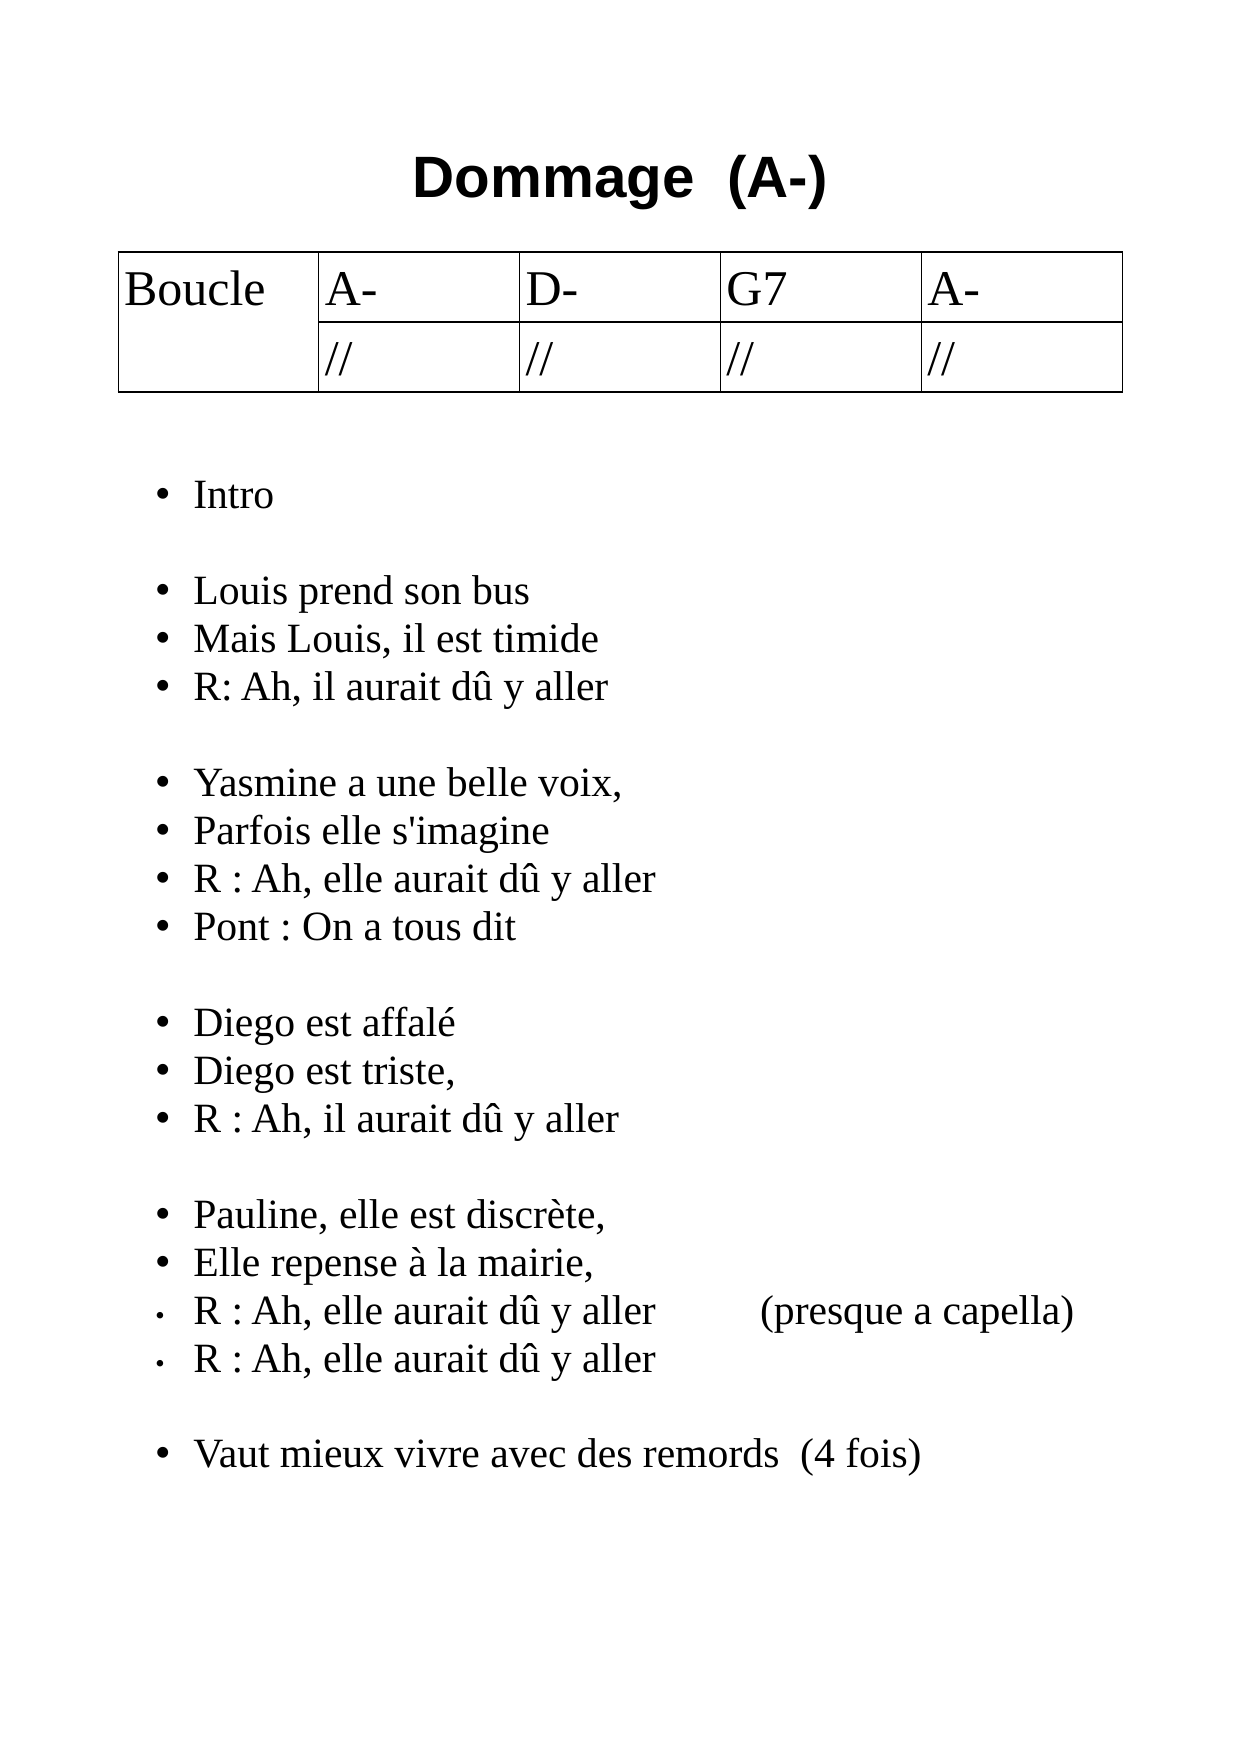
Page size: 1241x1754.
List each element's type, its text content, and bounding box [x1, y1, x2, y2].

table_header G7 [721, 253, 921, 321]
list Mais Louis, il est timide [156, 613, 1122, 661]
list R : Ah, elle aurait dû y aller [156, 853, 1122, 901]
list Elle repense à la mairie, [156, 1237, 1122, 1285]
list Louis prend son bus [156, 565, 1122, 613]
list Diego est triste, [156, 1045, 1122, 1093]
list R: Ah, il aurait dû y aller [156, 661, 1122, 709]
table_header A- [319, 253, 519, 321]
list R : Ah, il aurait dû y aller [156, 1093, 1122, 1141]
table_cell // [319, 323, 519, 391]
table_cell // [520, 323, 720, 391]
list Parfois elle s'imagine [156, 805, 1122, 853]
table_header D- [520, 253, 720, 321]
list Yasmine a une belle voix, [156, 757, 1122, 805]
table_header A- [922, 253, 1122, 321]
list Vaut mieux vivre avec des remords (4 fois) [156, 1429, 1122, 1477]
table_cell // [721, 323, 921, 391]
list Intro [156, 469, 1122, 517]
list R : Ah, elle aurait dû y aller (presque a capella) [156, 1285, 1122, 1333]
list Pont : On a tous dit [156, 901, 1122, 949]
table_header Boucle [119, 253, 318, 321]
list Pauline, elle est discrète, [156, 1189, 1122, 1237]
list Diego est affalé [156, 997, 1122, 1045]
title Dommage (A-) [118, 143, 1122, 210]
table_cell [119, 321, 318, 391]
table_cell // [922, 323, 1122, 391]
list R : Ah, elle aurait dû y aller [156, 1333, 1122, 1381]
